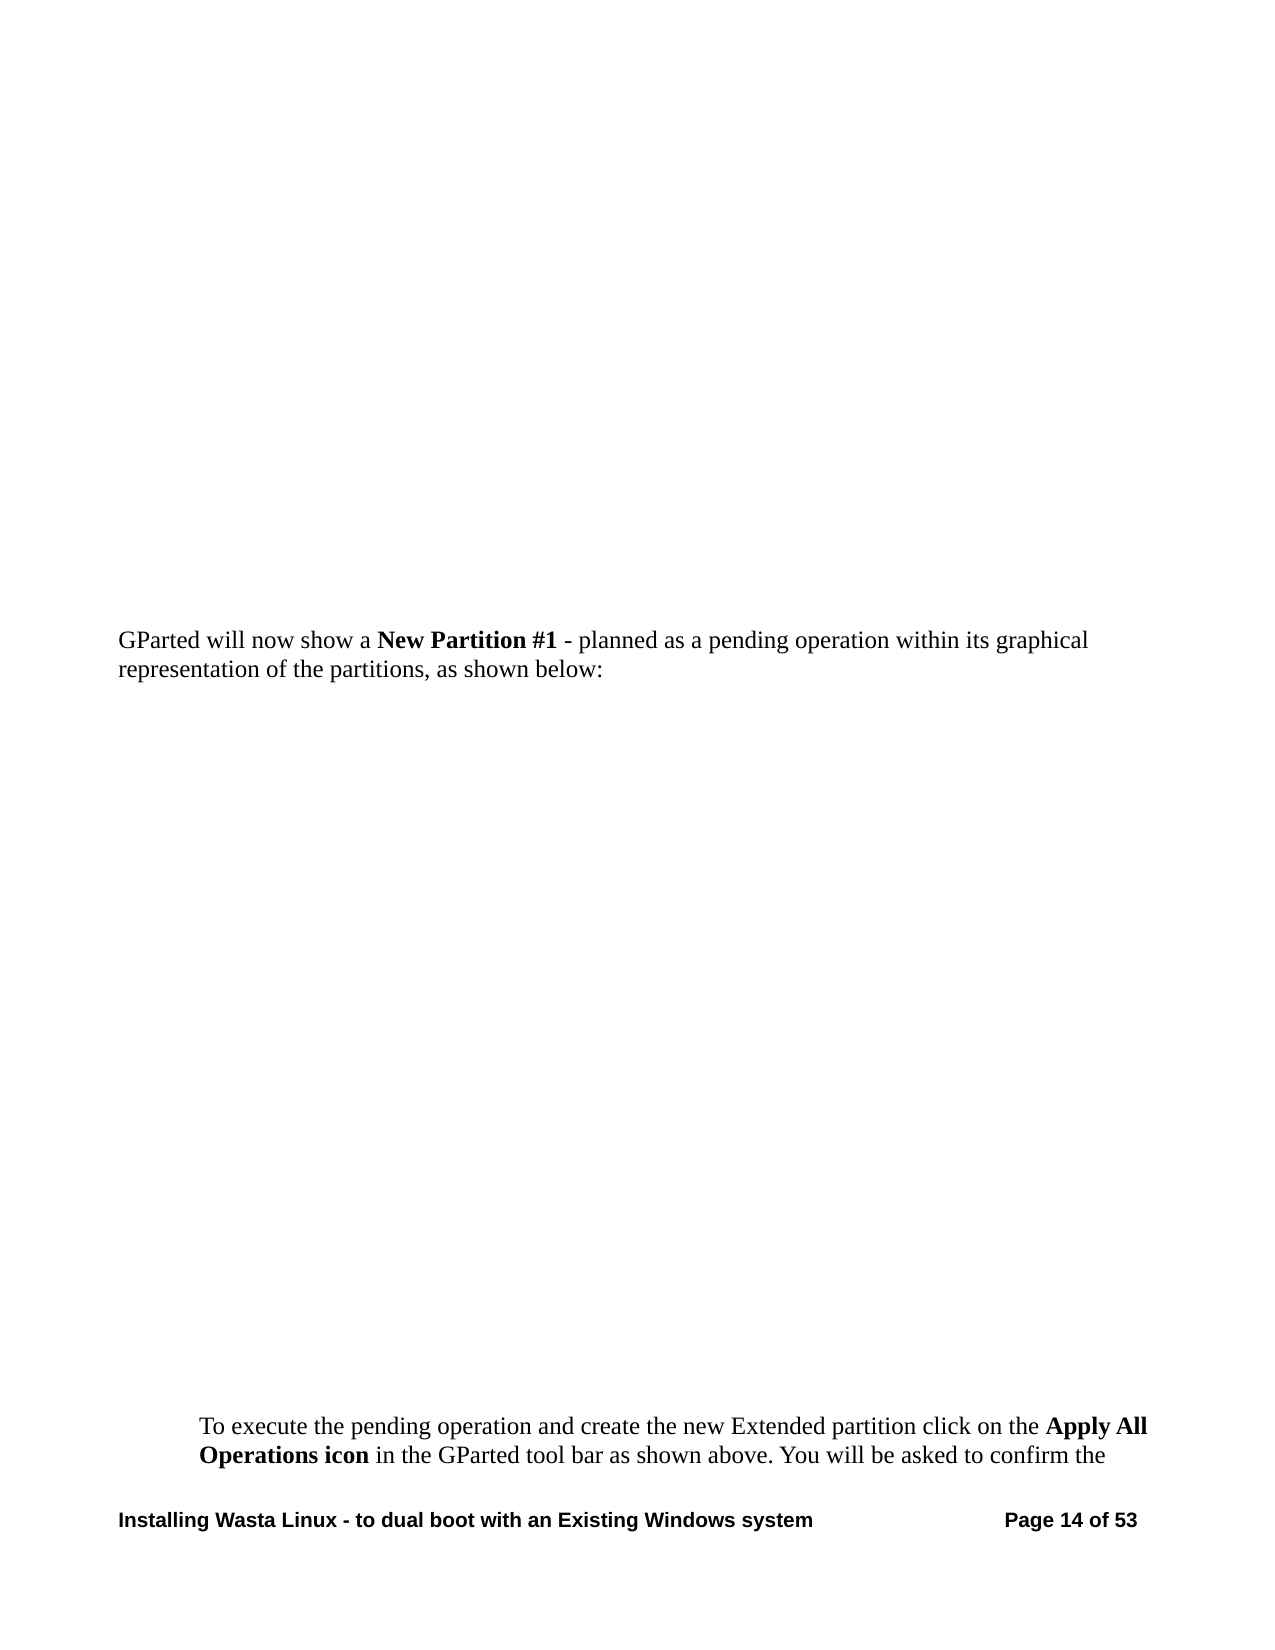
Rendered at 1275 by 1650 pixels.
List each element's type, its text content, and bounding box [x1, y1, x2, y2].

text GParted will now show a New Partition #1 - planned as a pending operation within its graphical representation of the partitions, as shown below: [118, 625, 1157, 682]
text To execute the pending operation and create the new Extended partition click on the Apply All Operations icon in the GParted tool bar as shown above. You will be asked to confirm the [118, 1411, 1157, 1469]
